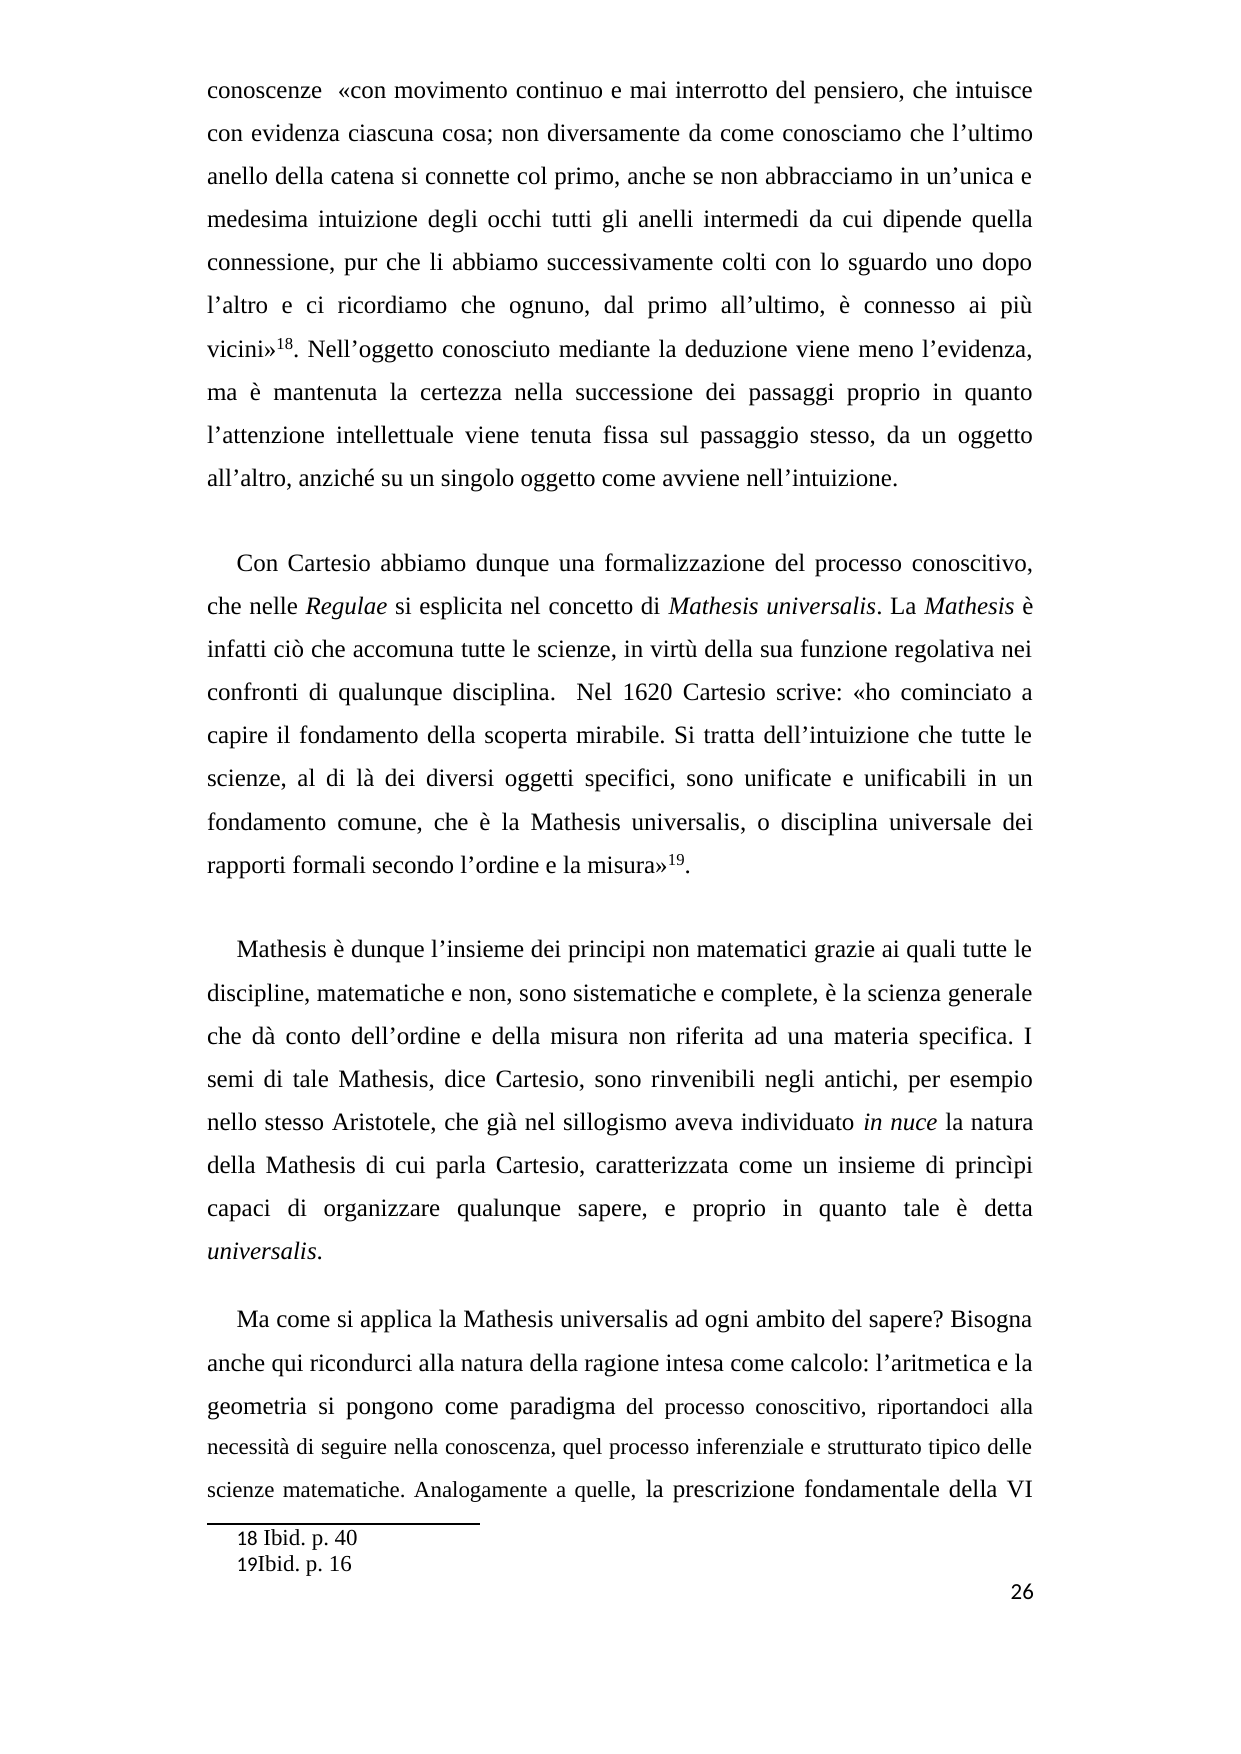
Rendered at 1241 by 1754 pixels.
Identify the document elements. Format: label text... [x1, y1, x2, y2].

text conoscenze «con movimento continuo e mai interrotto del pensiero, che intuisce con evidenza ciascuna cosa; non diversamente da come conosciamo che l’ultimo anello della catena si connette col primo, anche se non abbracciamo in un’unica e medesima intuizione degli occhi tutti gli anelli intermedi da cui dipende quella connessione, pur che li abbiamo successivamente colti con lo sguardo uno dopo l’altro e ci ricordiamo che ognuno, dal primo all’ultimo, è connesso ai più vicini». Nell’oggetto conosciuto mediante la deduzione viene meno l’evidenza, ma è mantenuta la certezza nella successione dei passaggi proprio in quanto l’attenzione intellettuale viene tenuta fissa sul passaggio stesso, da un oggetto all’altro, anziché su un singolo oggetto come avviene nell’intuizione. [207, 75, 1033, 492]
text Ma come si applica la Mathesis universalis ad ogni ambito del sapere? Bisogna anche qui ricondurci alla natura della ragione intesa come calcolo: l’aritmetica e la geometria si pongono come paradigma del processo conoscitivo, riportandoci alla necessità di seguire nella conoscenza, quel processo inferenziale e strutturato tipico delle scienze matematiche. Analogamente a quelle, la prescrizione fondamentale della VI [207, 1304, 1033, 1502]
text Ibid. p. 16 [207, 1550, 1033, 1577]
text Ibid. p. 40 [207, 1524, 1033, 1550]
text Con Cartesio abbiamo dunque una formalizzazione del processo conoscitivo, che nelle Regulae si esplicita nel concetto di Mathesis universalis. La Mathesis è infatti ciò che accomuna tutte le scienze, in virtù della sua funzione regolativa nei confronti di qualunque disciplina. Nel 1620 Cartesio scrive: «ho cominciato a capire il fondamento della scoperta mirabile. Si tratta dell’intuizione che tutte le scienze, al di là dei diversi oggetti specifici, sono unificate e unificabili in un fondamento comune, che è la Mathesis universalis, o disciplina universale dei rapporti formali secondo l’ordine e la misura». [207, 548, 1033, 878]
text Mathesis è dunque l’insieme dei principi non matematici grazie ai quali tutte le discipline, matematiche e non, sono sistematiche e complete, è la scienza generale che dà conto dell’ordine e della misura non riferita ad una materia specifica. I semi di tale Mathesis, dice Cartesio, sono rinvenibili negli antichi, per esempio nello stesso Aristotele, che già nel sillogismo aveva individuato in nuce la natura della Mathesis di cui parla Cartesio, caratterizzata come un insieme di princìpi capaci di organizzare qualunque sapere, e proprio in quanto tale è detta universalis. [207, 934, 1033, 1265]
